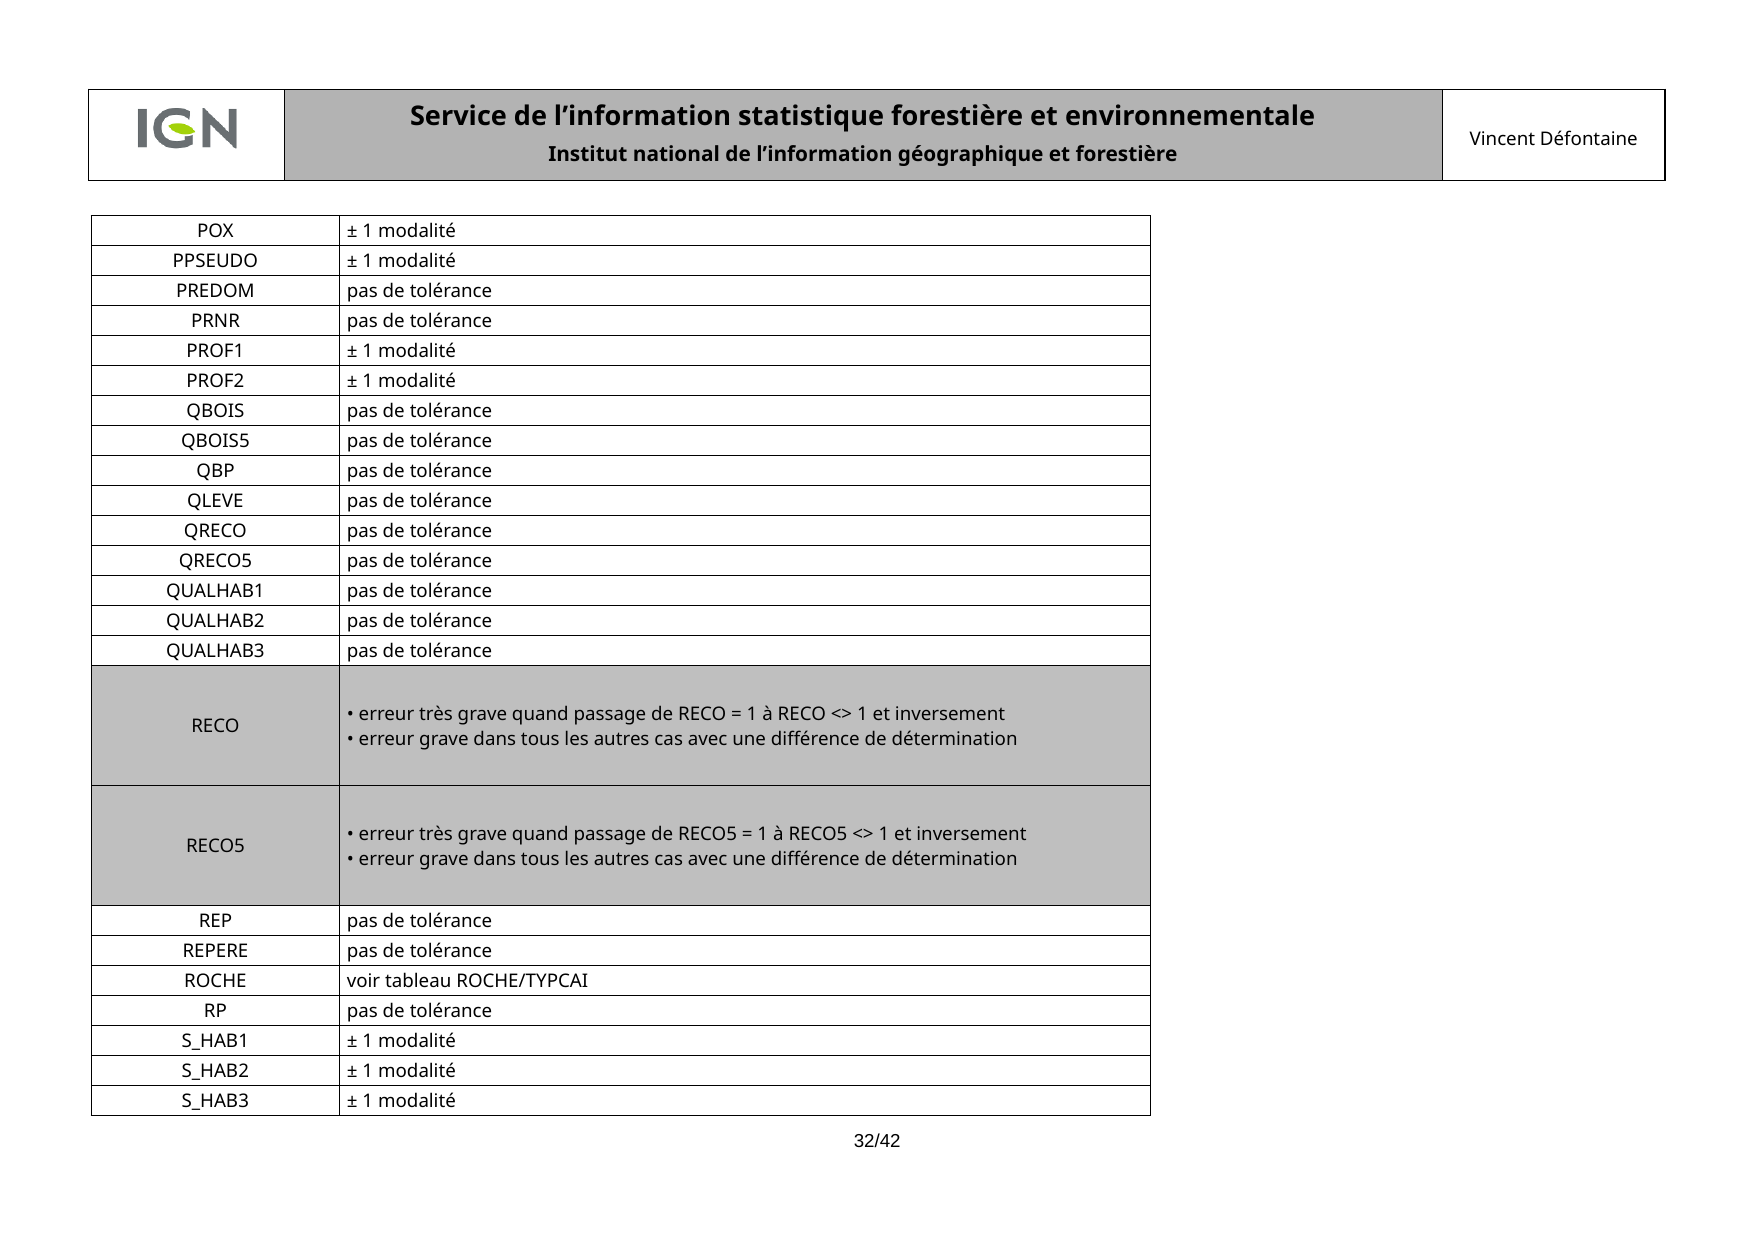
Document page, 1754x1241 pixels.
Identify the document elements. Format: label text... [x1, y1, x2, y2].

table_cell pas de tolérance [340, 996, 1150, 1025]
table_cell pas de tolérance [340, 636, 1150, 665]
table_cell QUALHAB1 [92, 576, 339, 605]
table_cell pas de tolérance [340, 426, 1150, 455]
table_cell ± 1 modalité [340, 246, 1150, 275]
table_cell S_HAB1 [92, 1026, 339, 1055]
table_cell ± 1 modalité [340, 216, 1150, 245]
table_cell voir tableau ROCHE/TYPCAI [340, 966, 1150, 995]
table_cell QRECO [92, 516, 339, 545]
table_cell PREDOM [92, 276, 339, 305]
table_cell pas de tolérance [340, 306, 1150, 335]
table_cell ± 1 modalité [340, 366, 1150, 395]
table_cell POX [92, 216, 339, 245]
table_cell pas de tolérance [340, 396, 1150, 425]
picture [121, 94, 253, 162]
table_cell pas de tolérance [340, 486, 1150, 515]
table_cell pas de tolérance [340, 516, 1150, 545]
table_cell S_HAB3 [92, 1086, 339, 1115]
table_cell PRNR [92, 306, 339, 335]
table_cell RECO [92, 666, 339, 785]
table_cell • erreur très grave quand passage de RECO5 = 1 à RECO5 <> 1 et inversement • erreur grave dans tous les autres cas avec une différence de détermination [340, 786, 1150, 905]
table_cell • erreur très grave quand passage de RECO = 1 à RECO <> 1 et inversement • erreur grave dans tous les autres cas avec une différence de détermination [340, 666, 1150, 785]
table_cell QUALHAB3 [92, 636, 339, 665]
table_cell pas de tolérance [340, 576, 1150, 605]
table_cell PPSEUDO [92, 246, 339, 275]
table_cell pas de tolérance [340, 456, 1150, 485]
table_cell ± 1 modalité [340, 1056, 1150, 1085]
table_cell QLEVE [92, 486, 339, 515]
table_cell PROF2 [92, 366, 339, 395]
table_cell QBOIS [92, 396, 339, 425]
table_cell RECO5 [92, 786, 339, 905]
table_cell pas de tolérance [340, 906, 1150, 935]
table_cell RP [92, 996, 339, 1025]
table_cell ± 1 modalité [340, 1026, 1150, 1055]
table_cell REP [92, 906, 339, 935]
table_cell S_HAB2 [92, 1056, 339, 1085]
table_cell REPERE [92, 936, 339, 965]
table_cell pas de tolérance [340, 276, 1150, 305]
table_cell QUALHAB2 [92, 606, 339, 635]
table_cell pas de tolérance [340, 546, 1150, 575]
table_cell QRECO5 [92, 546, 339, 575]
table_cell QBP [92, 456, 339, 485]
table_cell ± 1 modalité [340, 336, 1150, 365]
table_cell pas de tolérance [340, 606, 1150, 635]
table_cell QBOIS5 [92, 426, 339, 455]
table_cell ± 1 modalité [340, 1086, 1150, 1115]
table_cell pas de tolérance [340, 936, 1150, 965]
table_cell ROCHE [92, 966, 339, 995]
table_cell PROF1 [92, 336, 339, 365]
